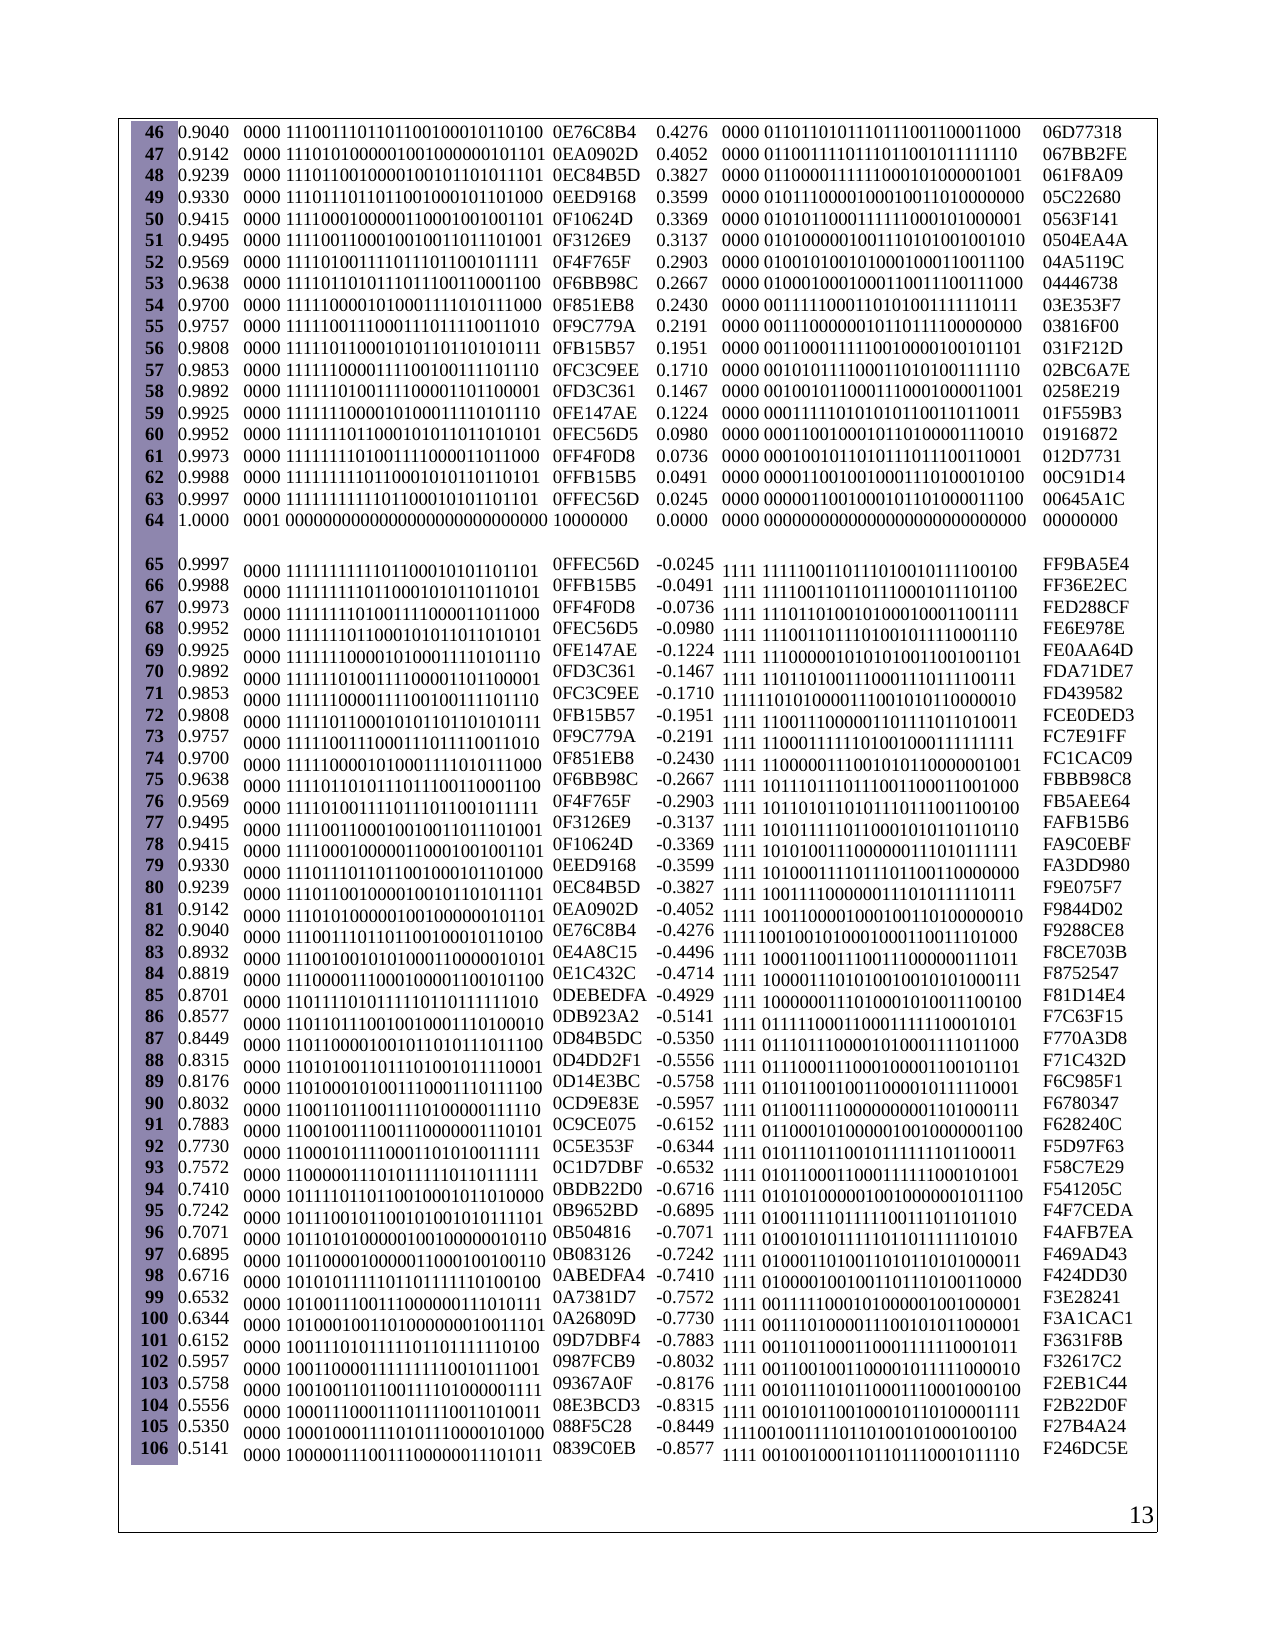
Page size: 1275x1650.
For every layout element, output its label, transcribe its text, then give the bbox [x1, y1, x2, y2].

table_cell 0000 1110011101101100100010110100 0000 1110101000001001000000101101 0000 1110110010000100101101011101 0000 1110111011011001000101101000 0000 1111000100000110001001001101 0000 1111001100010010011011101001 0000 1111010011110111011001011111 0000 1111011010111011100110001100 0000 1111100001010001111010111000 0000 1111100111000111011110011010 0000 1111101100010101101101010111 0000 1111110000111100100111101110 0000 1111110100111100001101100001 0000 1111111000010100011110101110 0000 1111111011000101011011010101 0000 1111111101001111000011011000 0000 1111111110110001010110110101 0000 1111111111101100010101101101 0001 0000000000000000000000000000 0000 1111111111101100010101101101 0000 1111111110110001010110110101 0000 1111111101001111000011011000 0000 1111111011000101011011010101 0000 1111111000010100011110101110 0000 1111110100111100001101100001 0000 1111110000111100100111101110 0000 1111101100010101101101010111 0000 1111100111000111011110011010 0000 1111100001010001111010111000 0000 1111011010111011100110001100 0000 1111010011110111011001011111 0000 1111001100010010011011101001 0000 1111000100000110001001001101 0000 1110111011011001000101101000 0000 1110110010000100101101011101 0000 1110101000001001000000101101 0000 1110011101101100100010110100 0000 1110010010101000110000010101 0000 1110000111000100001100101100 0000 1101111010111110110111111010 0000 1101101110010010001110100010 0000 1101100001001011010111011100 0000 1101010011011101001011110001 0000 1101000101001110001110111100 0000 1100110110011110100000111110 0000 1100100111001110000001110101 0000 1100010111100011010100111111 0000 1100000111010111110110111111 0000 1011110110110010001011010000 0000 1011100101100101001010111101 0000 1011010100000100100000010110 0000 1011000010000011000100100110 0000 1010101111101101111110100100 0000 1010011100111000000111010111 0000 1010001001101000000010011101 0000 1001110101111101101111110100 0000 1001100001111111110010111001 0000 1001001101100111101000001111 0000 1000111000111011110011010011 0000 1000100011110101110000101000 0000 1000001110011100000011101011 [243, 121, 553, 1465]
table_cell 0000 0110110101110111001100011000 0000 0110011110111011001011111110 0000 0110000111111000101000001001 0000 0101110000100010011010000000 0000 0101011000111111000101000001 0000 0101000001001110101001001010 0000 0100101001010001000110011100 0000 0100010001000110011100111000 0000 0011111000110101001111110111 0000 0011100000010110111100000000 0000 0011000111110010000100101101 0000 0010101111000110101001111110 0000 0010010110001110001000011001 0000 0001111101010101100110110011 0000 0001100100010110100001110010 0000 0001001011010111011100110001 0000 0000110010010001110100010100 0000 0000011001000101101000011100 0000 0000000000000000000000000000 1111 1111100110111010010111100100 1111 1111001101101110001011101100 1111 1110110100101000100011001111 1111 1110011011101001011110001110 1111 1110000010101010011001001101 1111 1101101001110001110111100111 11111101010000111001010110000010 1111 1100111000001101111011010011 1111 1100011111101001000111111111 1111 1100000111001010110000001001 1111 1011101110111001100011001000 1111 1011010110101110111001100100 1111 1010111110110001010110110110 1111 1010100111000000111010111111 1111 1010001111011101100110000000 1111 1001111000000111010111110111 1111 1001100001000100110100000010 11111001001010001000110011101000 1111 1000110011100111000000111011 1111 1000011101010010010101000111 1111 1000000111010001010011100100 1111 0111110001100011111100010101 1111 0111011100001010001111011000 1111 0111000111000100001100101101 1111 0110110010011000010111110001 1111 0110011110000000001101000111 1111 0110001010000010010000001100 1111 0101110110010111111101100011 1111 0101100011000111111000101001 1111 0101010000010010000001011100 1111 0100111101111100111011011010 1111 0100101011111011011111101010 1111 0100011010011010110101000011 1111 0100001001001101110100110000 1111 0011111000101000001001000001 1111 0011101000011100101011000001 1111 0011011000110001111110001011 1111 0011001001100001011111000010 1111 0010111010110001110001000100 1111 0010101100100010110100001111 11110010011110110100101000100100 1111 0010010001101101110001011110 [722, 121, 1043, 1465]
table_cell 0.4276 0.4052 0.3827 0.3599 0.3369 0.3137 0.2903 0.2667 0.2430 0.2191 0.1951 0.1710 0.1467 0.1224 0.0980 0.0736 0.0491 0.0245 0.0000 -0.0245 -0.0491 -0.0736 -0.0980 -0.1224 -0.1467 -0.1710 -0.1951 -0.2191 -0.2430 -0.2667 -0.2903 -0.3137 -0.3369 -0.3599 -0.3827 -0.4052 -0.4276 -0.4496 -0.4714 -0.4929 -0.5141 -0.5350 -0.5556 -0.5758 -0.5957 -0.6152 -0.6344 -0.6532 -0.6716 -0.6895 -0.7071 -0.7242 -0.7410 -0.7572 -0.7730 -0.7883 -0.8032 -0.8176 -0.8315 -0.8449 -0.8577 [656, 121, 722, 1465]
table_cell 0.9040 0.9142 0.9239 0.9330 0.9415 0.9495 0.9569 0.9638 0.9700 0.9757 0.9808 0.9853 0.9892 0.9925 0.9952 0.9973 0.9988 0.9997 1.0000 0.9997 0.9988 0.9973 0.9952 0.9925 0.9892 0.9853 0.9808 0.9757 0.9700 0.9638 0.9569 0.9495 0.9415 0.9330 0.9239 0.9142 0.9040 0.8932 0.8819 0.8701 0.8577 0.8449 0.8315 0.8176 0.8032 0.7883 0.7730 0.7572 0.7410 0.7242 0.7071 0.6895 0.6716 0.6532 0.6344 0.6152 0.5957 0.5758 0.5556 0.5350 0.5141 [178, 121, 243, 1465]
table_cell 46 47 48 49 50 51 52 53 54 55 56 57 58 59 60 61 62 63 64 65 66 67 68 69 70 71 72 73 74 75 76 77 78 79 80 81 82 83 84 85 86 87 88 89 90 91 92 93 94 95 96 97 98 99 100 101 102 103 104 105 106 [131, 121, 178, 1465]
table_cell 06D77318 067BB2FE 061F8A09 05C22680 0563F141 0504EA4A 04A5119C 04446738 03E353F7 03816F00 031F212D 02BC6A7E 0258E219 01F559B3 01916872 012D7731 00C91D14 00645A1C 00000000 FF9BA5E4 FF36E2EC FED288CF FE6E978E FE0AA64D FDA71DE7 FD439582 FCE0DED3 FC7E91FF FC1CAC09 FBBB98C8 FB5AEE64 FAFB15B6 FA9C0EBF FA3DD980 F9E075F7 F9844D02 F9288CE8 F8CE703B F8752547 F81D14E4 F7C63F15 F770A3D8 F71C432D F6C985F1 F6780347 F628240C F5D97F63 F58C7E29 F541205C F4F7CEDA F4AFB7EA F469AD43 F424DD30 F3E28241 F3A1CAC1 F3631F8B F32617C2 F2EB1C44 F2B22D0F F27B4A24 F246DC5E [1043, 121, 1143, 1465]
table_cell 0E76C8B4 0EA0902D 0EC84B5D 0EED9168 0F10624D 0F3126E9 0F4F765F 0F6BB98C 0F851EB8 0F9C779A 0FB15B57 0FC3C9EE 0FD3C361 0FE147AE 0FEC56D5 0FF4F0D8 0FFB15B5 0FFEC56D 10000000 0FFEC56D 0FFB15B5 0FF4F0D8 0FEC56D5 0FE147AE 0FD3C361 0FC3C9EE 0FB15B57 0F9C779A 0F851EB8 0F6BB98C 0F4F765F 0F3126E9 0F10624D 0EED9168 0EC84B5D 0EA0902D 0E76C8B4 0E4A8C15 0E1C432C 0DEBEDFA 0DB923A2 0D84B5DC 0D4DD2F1 0D14E3BC 0CD9E83E 0C9CE075 0C5E353F 0C1D7DBF 0BDB22D0 0B9652BD 0B504816 0B083126 0ABEDFA4 0A7381D7 0A26809D 09D7DBF4 0987FCB9 09367A0F 08E3BCD3 088F5C28 0839C0EB [553, 121, 656, 1465]
